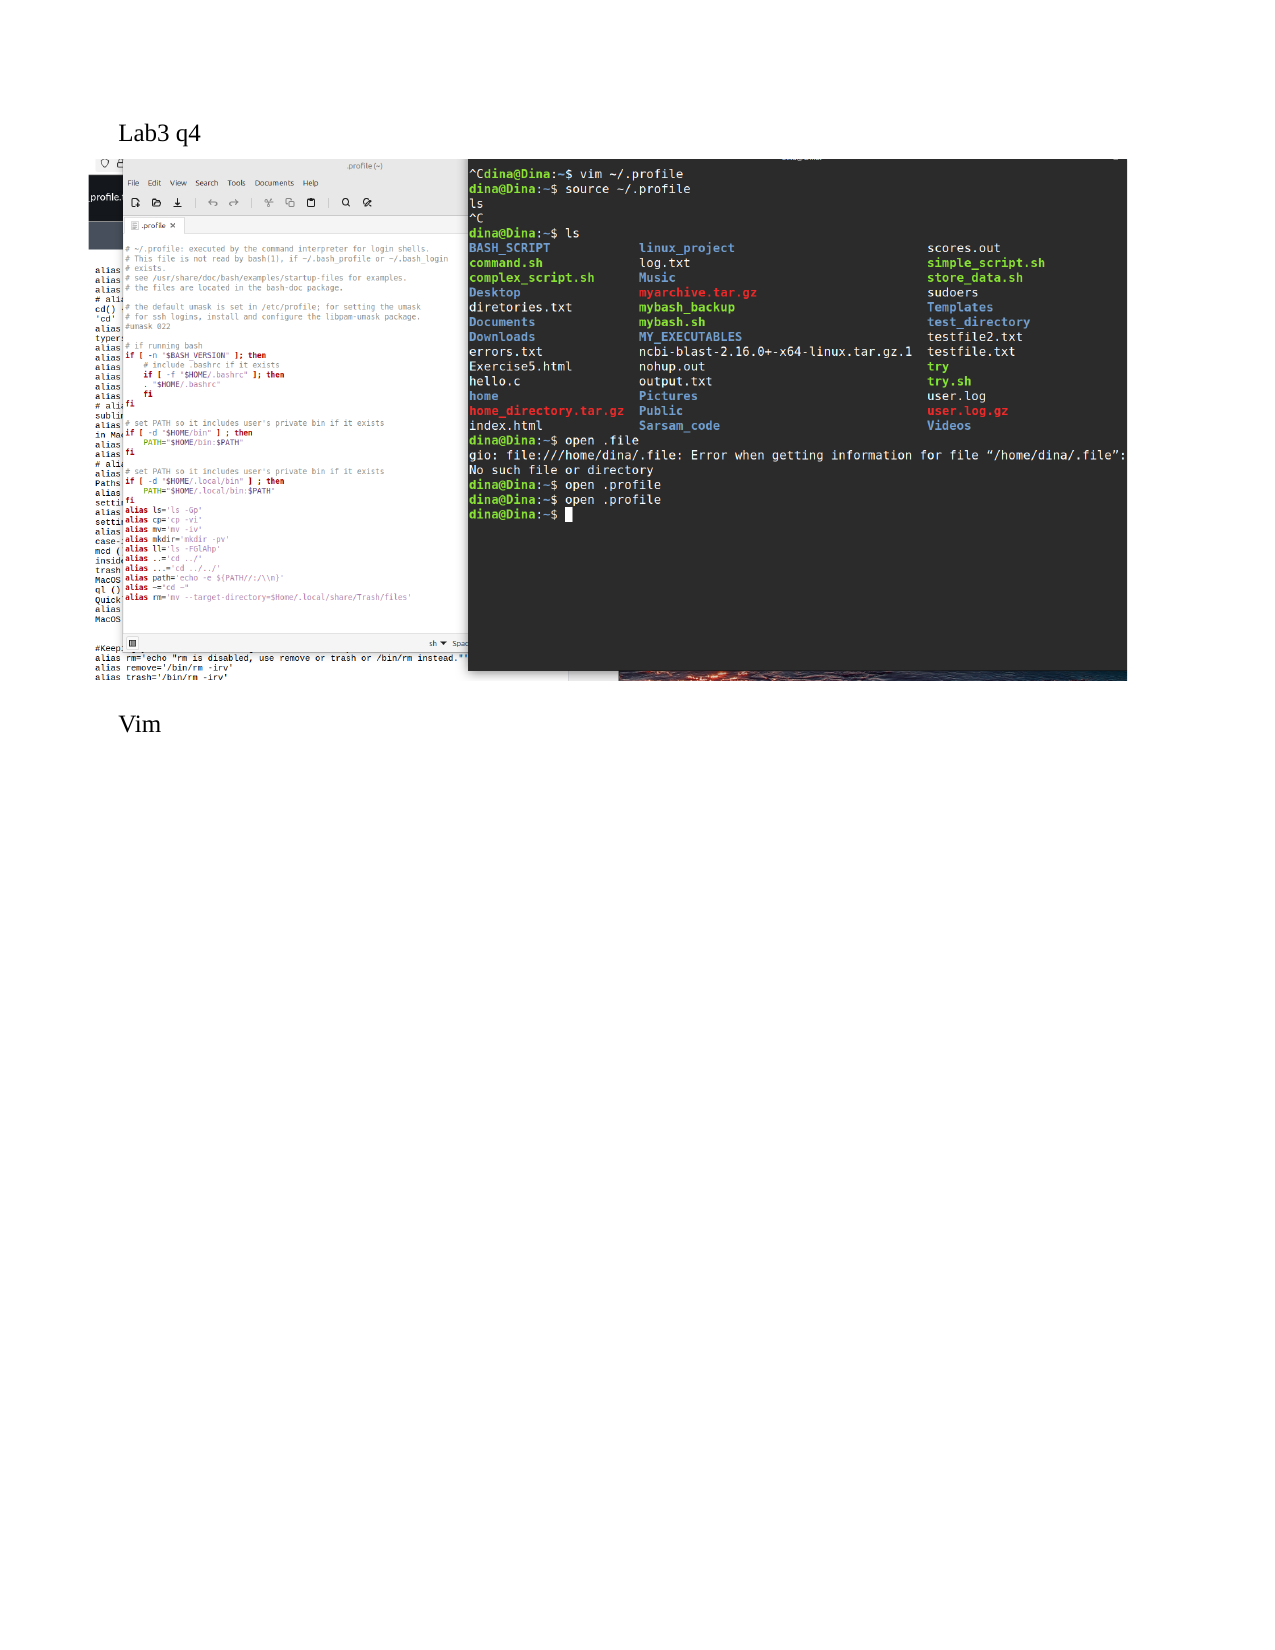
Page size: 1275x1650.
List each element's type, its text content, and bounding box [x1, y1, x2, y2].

picture [88, 159, 1128, 681]
text Lab3 q4 [118, 118, 1157, 147]
text Vim [118, 709, 1157, 738]
